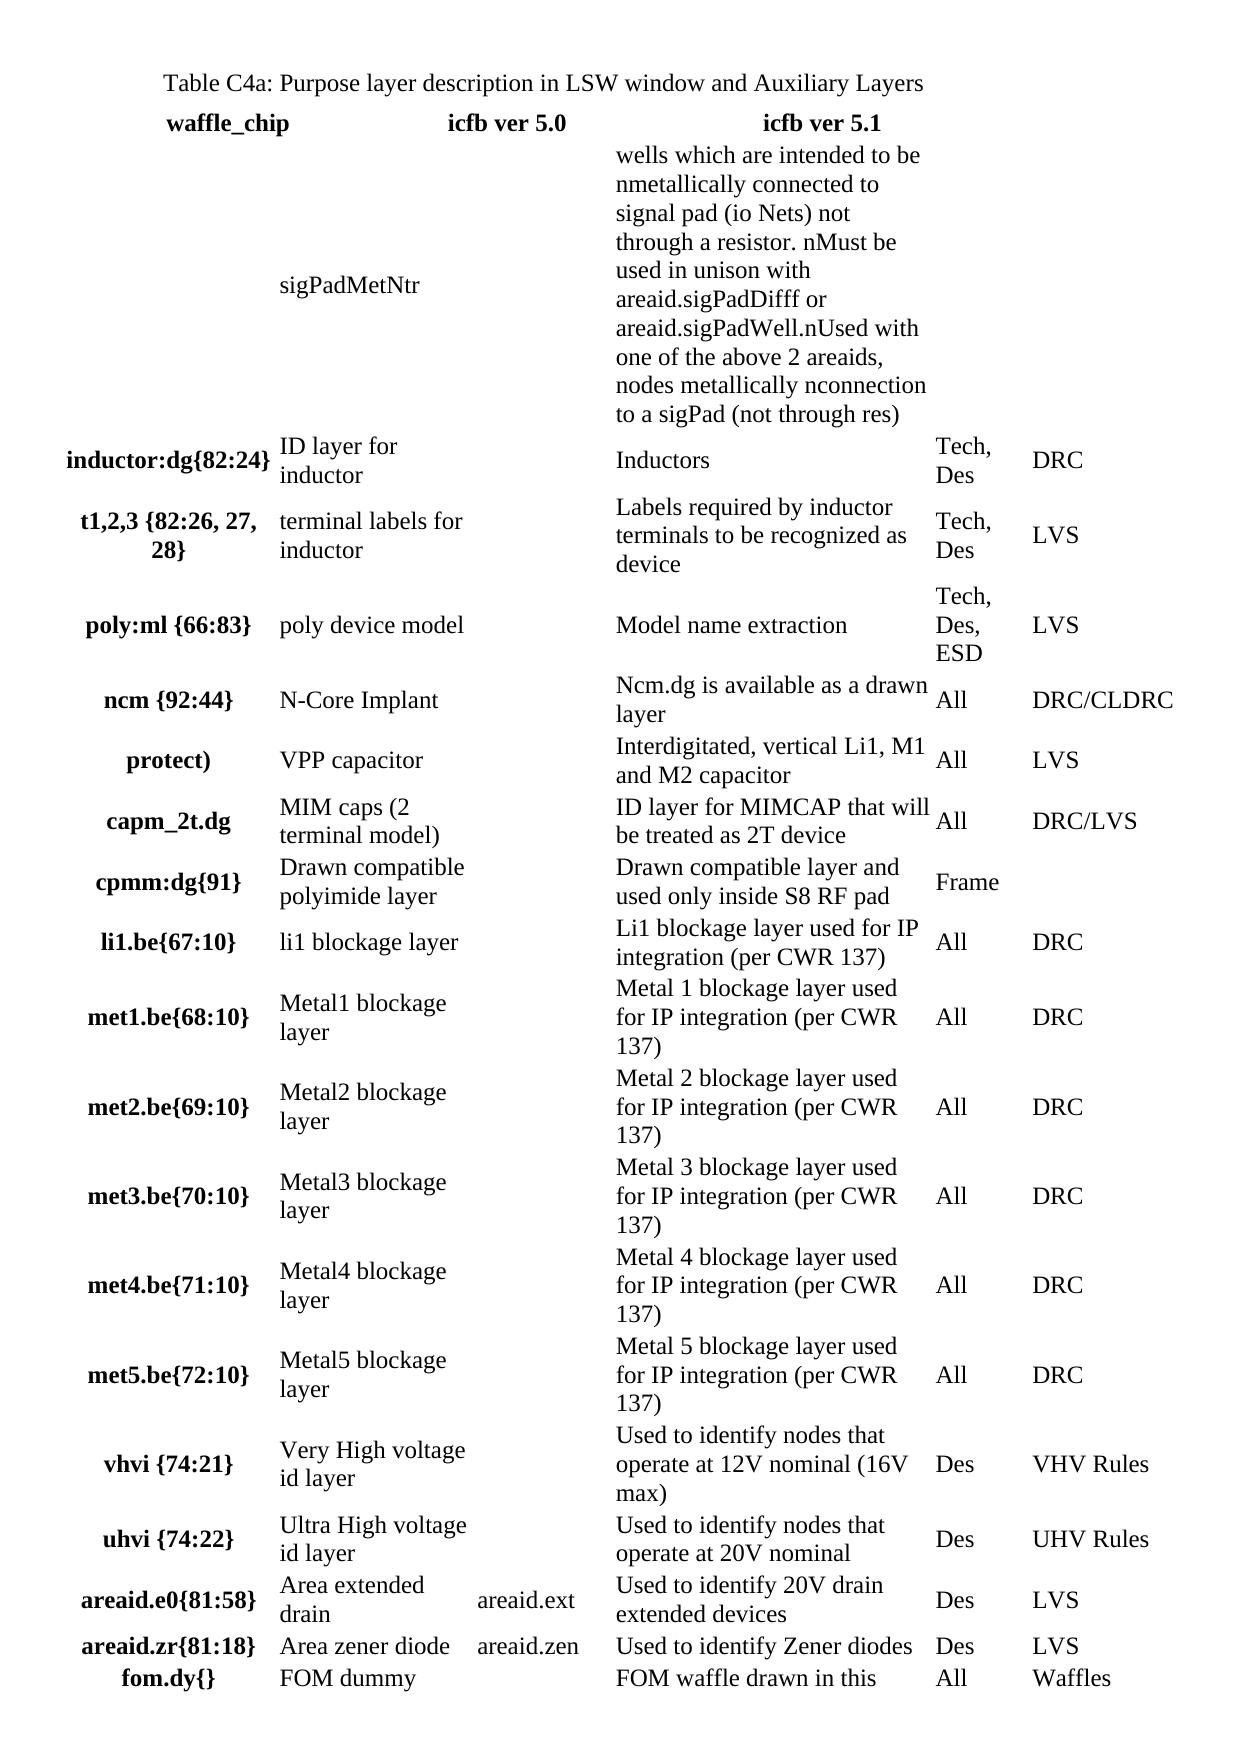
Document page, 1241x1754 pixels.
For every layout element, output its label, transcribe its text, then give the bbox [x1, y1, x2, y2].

table_cell Used to identify 20V drain extended devices [614, 1569, 934, 1629]
table_cell Drawn compatible polyimide layer [278, 851, 475, 911]
table_cell ID layer for MIMCAP that will be treated as 2T device [614, 790, 934, 851]
table_cell [475, 429, 614, 490]
table_cell Li1 blockage layer used for IP integration (per CWR 137) [614, 911, 934, 972]
table_cell Des [934, 1508, 1031, 1569]
table_cell DRC [1031, 1329, 1181, 1419]
table_cell DRC [1031, 429, 1181, 490]
table_cell ID layer for inductor [278, 429, 475, 490]
table_cell poly:ml {66:83} [59, 579, 278, 669]
table_cell [475, 851, 614, 911]
table_cell Metal 1 blockage layer used for IP integration (per CWR 137) [614, 972, 934, 1061]
table_cell [475, 1240, 614, 1329]
table_cell All [934, 669, 1031, 729]
table_cell All [934, 1061, 1031, 1151]
table_cell Used to identify nodes that operate at 20V nominal [614, 1508, 934, 1569]
table_cell [475, 490, 614, 579]
table_header [1031, 59, 1181, 107]
table_cell Interdigitated, vertical Li1, M1 and M2 capacitor [614, 729, 934, 790]
table_cell N-Core Implant [278, 669, 475, 729]
table_cell icfb ver 5.1 [617, 107, 1027, 139]
table_cell li1 blockage layer [278, 911, 475, 972]
table_cell DRC [1031, 1151, 1181, 1240]
table_cell All [934, 911, 1031, 972]
table_cell Metal 4 blockage layer used for IP integration (per CWR 137) [614, 1240, 934, 1329]
table_cell DRC [1031, 972, 1181, 1061]
table_cell Ncm.dg is available as a drawn layer [614, 669, 934, 729]
table_cell [475, 669, 614, 729]
table_cell Metal 3 blockage layer used for IP integration (per CWR 137) [614, 1151, 934, 1240]
table_cell Area extended drain [278, 1569, 475, 1629]
table_cell ncm {92:44} [59, 669, 278, 729]
table_cell Used to identify nodes that operate at 12V nominal (16V max) [614, 1419, 934, 1508]
table_cell All [934, 729, 1031, 790]
table_cell Metal5 blockage layer [278, 1329, 475, 1419]
table_cell LVS [1031, 1629, 1181, 1661]
table_cell Des [934, 1569, 1031, 1629]
table_cell [475, 729, 614, 790]
table_cell [475, 1151, 614, 1240]
table_cell LVS [1031, 729, 1181, 790]
table_cell All [934, 1151, 1031, 1240]
table_cell Metal2 blockage layer [278, 1061, 475, 1151]
table_header Table C4a: Purpose layer description in LSW window and Auxiliary Layers [59, 59, 1027, 107]
table_cell Inductors [614, 429, 934, 490]
table_cell All [934, 1240, 1031, 1329]
table_cell Metal 2 blockage layer used for IP integration (per CWR 137) [614, 1061, 934, 1151]
table_cell li1.be{67:10} [59, 911, 278, 972]
table_cell protect) [59, 729, 278, 790]
table_cell [475, 1661, 614, 1693]
table_cell LVS [1031, 490, 1181, 579]
table_cell MIM caps (2 terminal model) [278, 790, 475, 851]
table_cell Labels required by inductor terminals to be recognized as device [614, 490, 934, 579]
table_cell areaid.zr{81:18} [59, 1629, 278, 1661]
table_cell LVS [1031, 579, 1181, 669]
table_cell [934, 139, 1031, 429]
table_cell [1031, 139, 1181, 429]
table_cell icfb ver 5.0 [397, 107, 617, 139]
table_cell [475, 139, 614, 429]
table_cell FOM waffle drawn in this [614, 1661, 934, 1693]
table_cell areaid.zen [475, 1629, 614, 1661]
table_cell Tech, Des, ESD [934, 579, 1031, 669]
table_cell All [934, 1661, 1031, 1693]
table_cell Drawn compatible layer and used only inside S8 RF pad [614, 851, 934, 911]
table_cell LVS [1031, 1569, 1181, 1629]
table_cell [59, 139, 278, 429]
table_cell Metal4 blockage layer [278, 1240, 475, 1329]
table_cell [475, 579, 614, 669]
table_cell Tech, Des [934, 429, 1031, 490]
table_cell Metal 5 blockage layer used for IP integration (per CWR 137) [614, 1329, 934, 1419]
table_cell vhvi {74:21} [59, 1419, 278, 1508]
table_cell inductor:dg{82:24} [59, 429, 278, 490]
table_cell Area zener diode [278, 1629, 475, 1661]
table_cell [475, 1329, 614, 1419]
table_cell poly device model [278, 579, 475, 669]
table_cell [475, 972, 614, 1061]
table_cell uhvi {74:22} [59, 1508, 278, 1569]
table_cell [475, 790, 614, 851]
table_cell met2.be{69:10} [59, 1061, 278, 1151]
table_cell Used to identify Zener diodes [614, 1629, 934, 1661]
table_cell t1,2,3 {82:26, 27, 28} [59, 490, 278, 579]
table_cell Des [934, 1629, 1031, 1661]
table_cell [475, 911, 614, 972]
table_cell VPP capacitor [278, 729, 475, 790]
table_cell All [934, 790, 1031, 851]
table_cell Tech, Des [934, 490, 1031, 579]
table_cell [475, 1508, 614, 1569]
table_cell [1031, 851, 1181, 911]
table_cell DRC [1031, 1061, 1181, 1151]
table_cell wells which are intended to be nmetallically connected to signal pad (io Nets) not through a resistor. nMust be used in unison with areaid.sigPadDifff or areaid.sigPadWell.nUsed with one of the above 2 areaids, nodes metallically nconnection to a sigPad (not through res) [614, 139, 934, 429]
table_cell areaid.ext [475, 1569, 614, 1629]
table_cell VHV Rules [1031, 1419, 1181, 1508]
table_cell DRC [1031, 911, 1181, 972]
table_cell waffle_chip [59, 107, 397, 139]
table_cell All [934, 972, 1031, 1061]
table_cell areaid.e0{81:58} [59, 1569, 278, 1629]
table_cell [475, 1061, 614, 1151]
table_cell capm_2t.dg [59, 790, 278, 851]
table_cell met3.be{70:10} [59, 1151, 278, 1240]
table_cell [1031, 107, 1181, 139]
table_cell Model name extraction [614, 579, 934, 669]
table_cell sigPadMetNtr [278, 139, 475, 429]
table_cell cpmm:dg{91} [59, 851, 278, 911]
table_cell Des [934, 1419, 1031, 1508]
table_cell DRC/LVS [1031, 790, 1181, 851]
table_cell Waffles [1031, 1661, 1181, 1693]
table_cell Very High voltage id layer [278, 1419, 475, 1508]
table_cell met5.be{72:10} [59, 1329, 278, 1419]
table_cell met1.be{68:10} [59, 972, 278, 1061]
table_cell Metal1 blockage layer [278, 972, 475, 1061]
table_cell DRC/CLDRC [1031, 669, 1181, 729]
table_cell terminal labels for inductor [278, 490, 475, 579]
table_cell All [934, 1329, 1031, 1419]
table_cell UHV Rules [1031, 1508, 1181, 1569]
table_cell met4.be{71:10} [59, 1240, 278, 1329]
table_cell Metal3 blockage layer [278, 1151, 475, 1240]
table_cell Frame [934, 851, 1031, 911]
table_cell [475, 1419, 614, 1508]
table_cell fom.dy{} [59, 1661, 278, 1693]
table_cell DRC [1031, 1240, 1181, 1329]
table_cell FOM dummy [278, 1661, 475, 1693]
table_cell Ultra High voltage id layer [278, 1508, 475, 1569]
